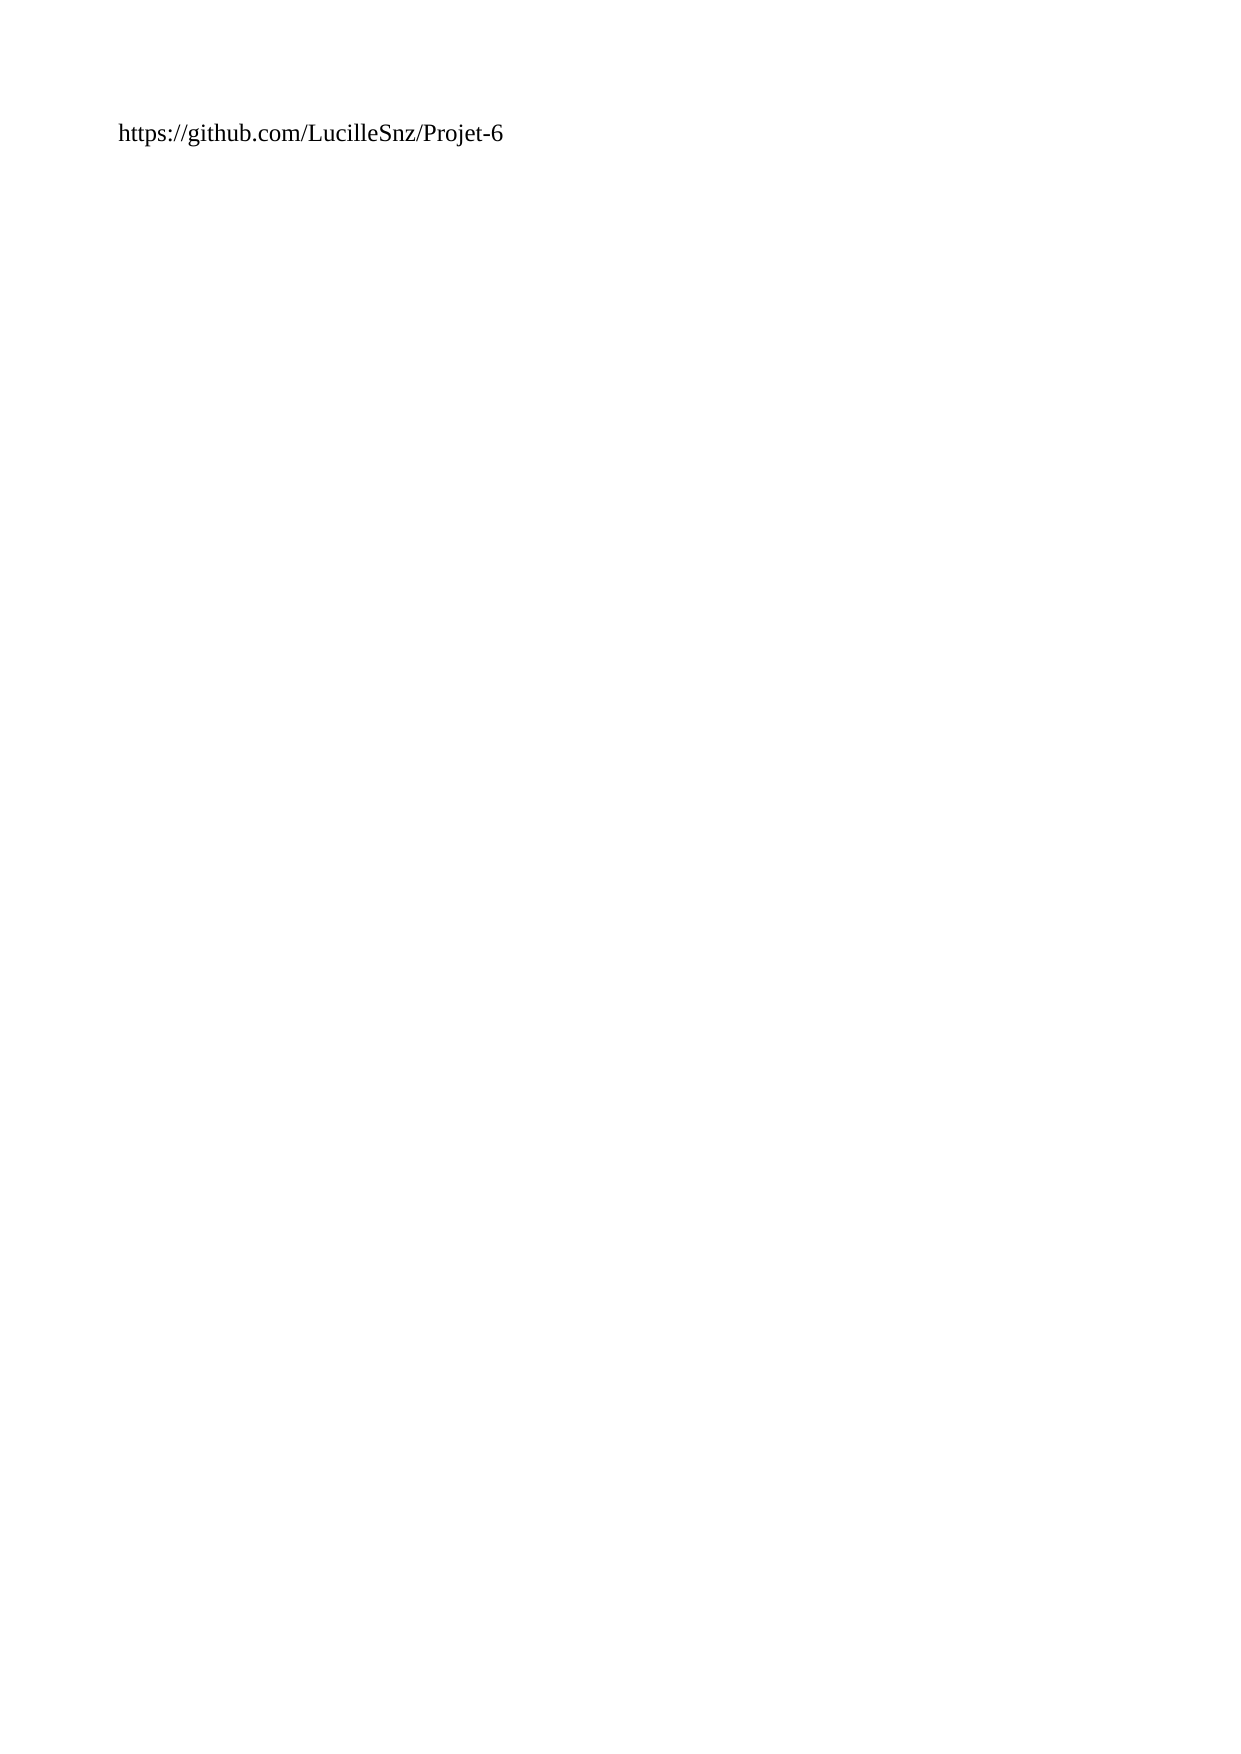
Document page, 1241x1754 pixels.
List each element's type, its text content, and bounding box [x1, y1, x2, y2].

text https://github.com/LucilleSnz/Projet-6 [118, 118, 1122, 147]
